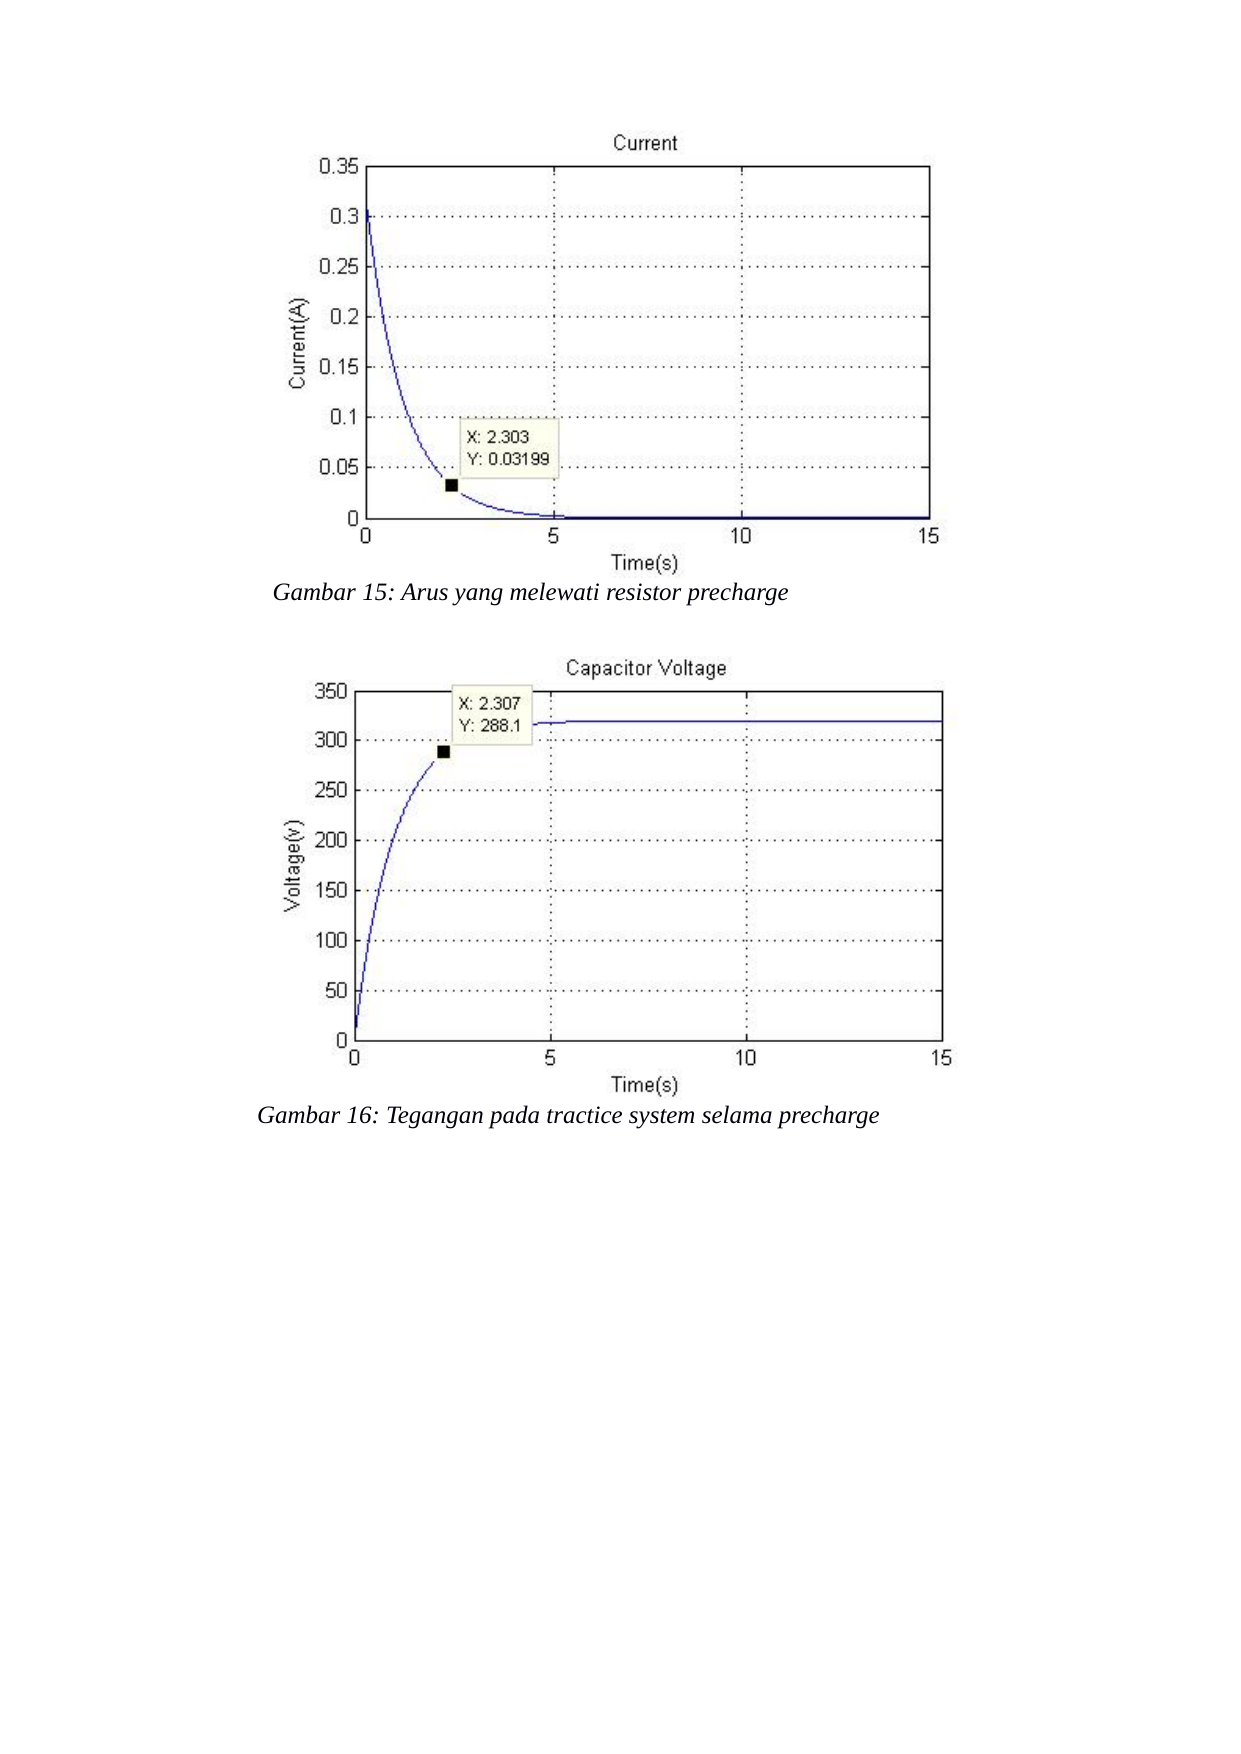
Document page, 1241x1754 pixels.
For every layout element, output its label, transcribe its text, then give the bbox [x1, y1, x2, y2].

picture [256, 656, 1013, 1100]
picture [272, 130, 998, 578]
text Gambar 14: Arus yang melewati resistor precharge [272, 578, 997, 606]
text Gambar 15: Tegangan pada tractice system selama precharge [257, 1100, 1013, 1128]
